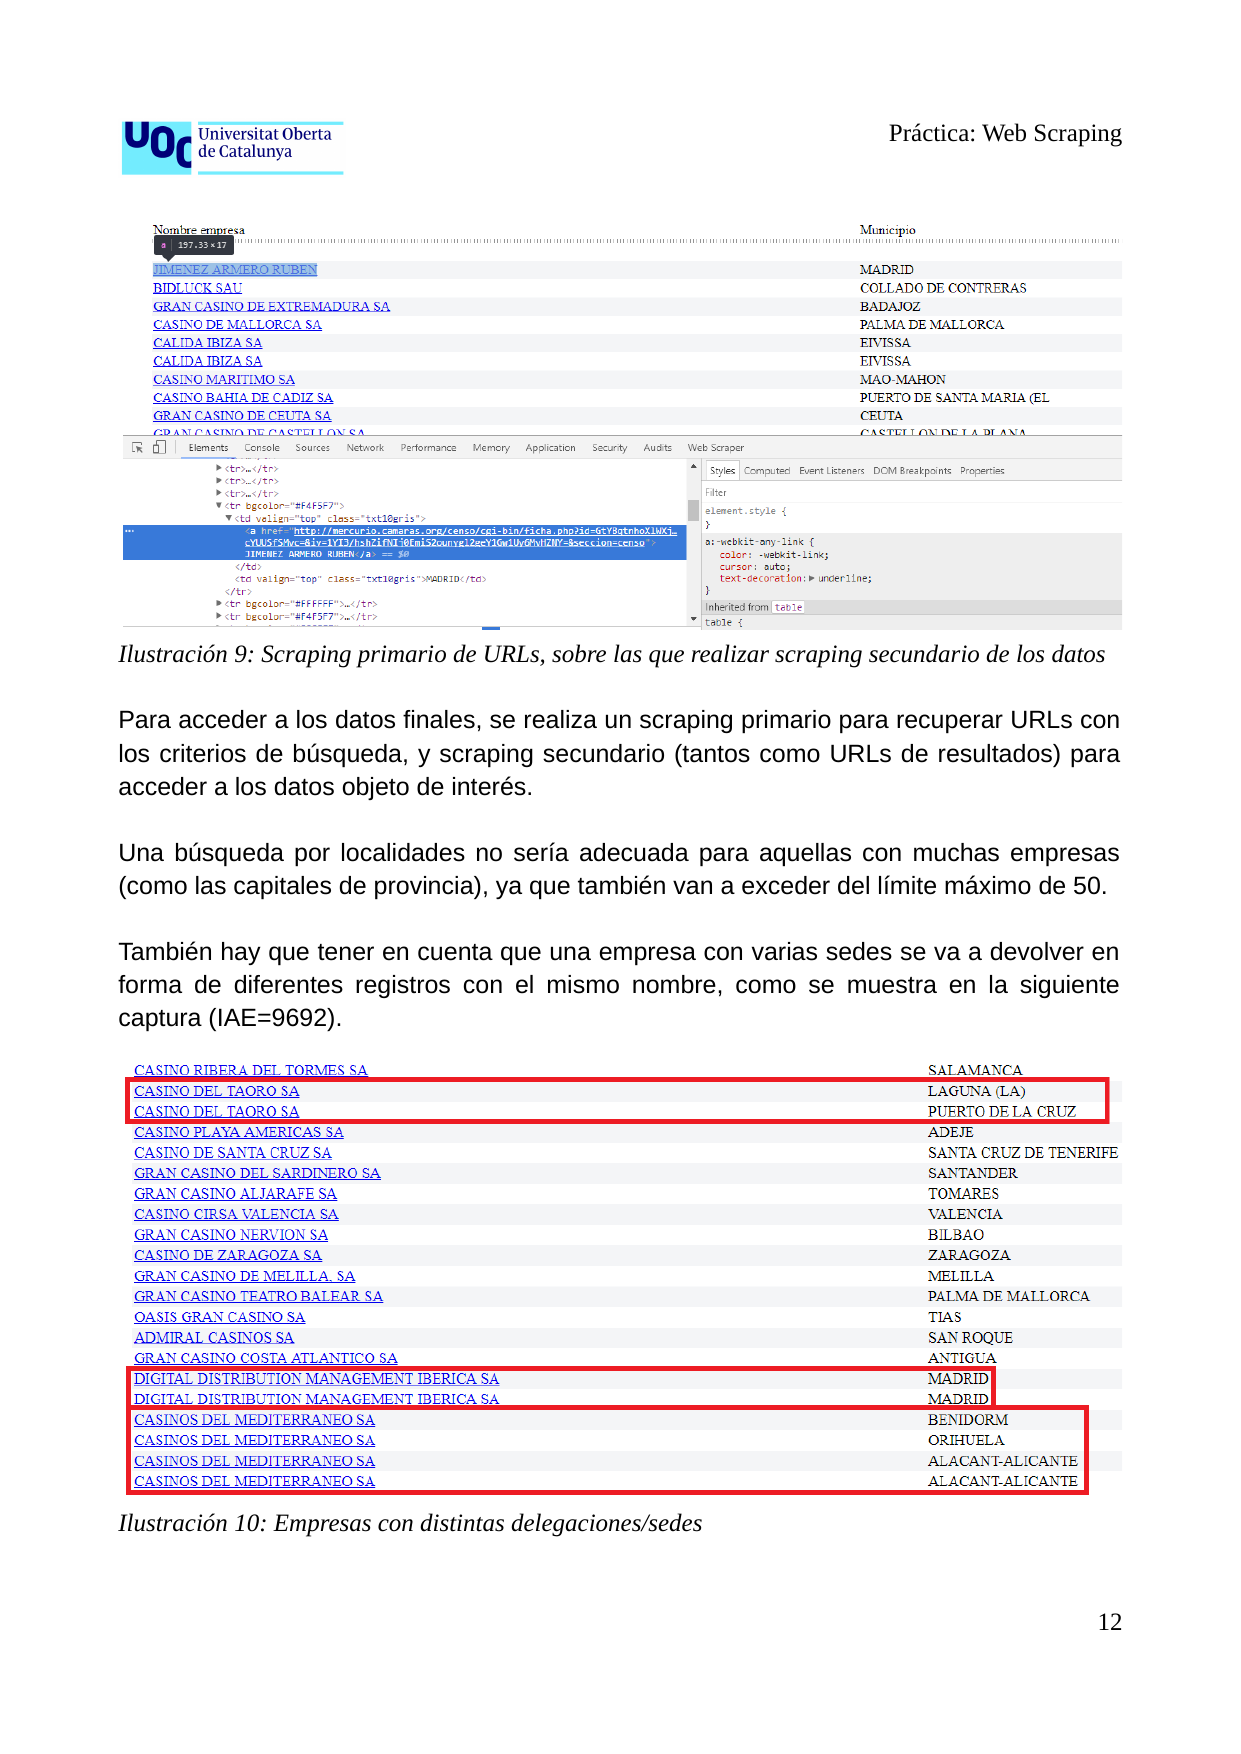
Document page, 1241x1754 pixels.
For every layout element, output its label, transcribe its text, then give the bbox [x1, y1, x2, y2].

text Ilustración 9: Scraping primario de URLs, sobre las que realizar scraping secundario de los datos [118, 630, 1122, 668]
picture [118, 1060, 1123, 1499]
text Una búsqueda por localidades no sería adecuada para aquellas con muchas empresas (como las capitales de provincia), ya que también van a exceder del límite máximo de 50. [118, 838, 1122, 899]
text Ilustración 10: Empresas con distintas delegaciones/sedes [118, 1499, 1122, 1537]
picture [118, 118, 347, 178]
picture [118, 219, 1123, 630]
text También hay que tener en cuenta que una empresa con varias sedes se va a devolver en forma de diferentes registros con el mismo nombre, como se muestra en la siguiente captura (IAE=9692). [118, 937, 1122, 1031]
text Para acceder a los datos finales, se realiza un scraping primario para recuperar URLs con los criterios de búsqueda, y scraping secundario (tantos como URLs de resultados) para acceder a los datos objeto de interés. [118, 706, 1122, 800]
